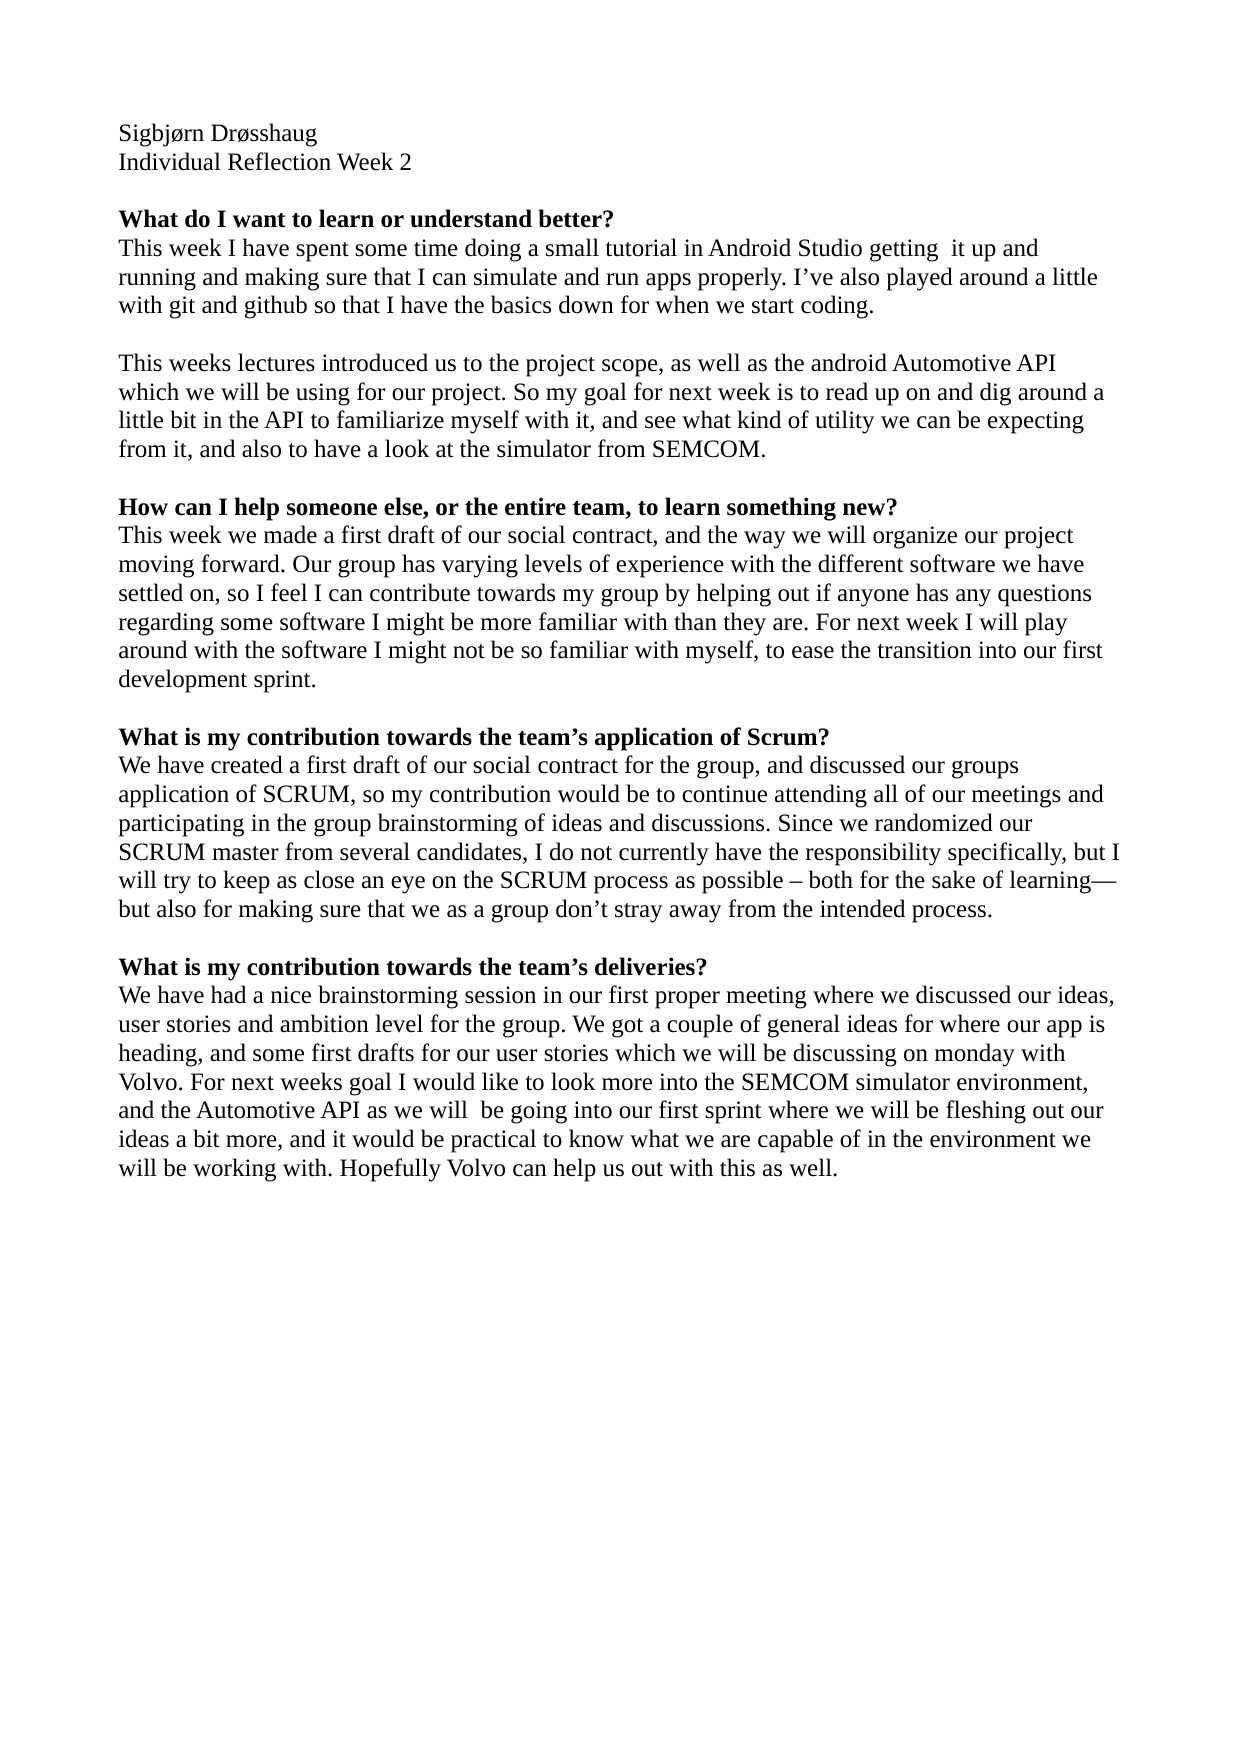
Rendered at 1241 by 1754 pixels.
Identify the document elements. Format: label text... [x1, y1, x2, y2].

text This week we made a first draft of our social contract, and the way we will organize our project moving forward. Our group has varying levels of experience with the different software we have settled on, so I feel I can contribute towards my group by helping out if anyone has any questions regarding some software I might be more familiar with than they are. For next week I will play around with the software I might not be so familiar with myself, to ease the transition into our first development sprint. [118, 521, 1122, 693]
text Sigbjørn Drøsshaug [118, 118, 1122, 147]
text What do I want to learn or understand better? [118, 204, 1122, 233]
text What is my contribution towards the team’s deliveries? [118, 952, 1122, 981]
text This weeks lectures introduced us to the project scope, as well as the android Automotive API which we will be using for our project. So my goal for next week is to read up on and dig around a little bit in the API to familiarize myself with it, and see what kind of utility we can be expecting from it, and also to have a look at the simulator from SEMCOM. [118, 348, 1122, 463]
text Individual Reflection Week 2 [118, 147, 1122, 176]
text We have created a first draft of our social contract for the group, and discussed our groups application of SCRUM, so my contribution would be to continue attending all of our meetings and participating in the group brainstorming of ideas and discussions. Since we randomized our SCRUM master from several candidates, I do not currently have the responsibility specifically, but I will try to keep as close an eye on the SCRUM process as possible – both for the sake of learning—but also for making sure that we as a group don’t stray away from the intended process. [118, 751, 1122, 923]
text We have had a nice brainstorming session in our first proper meeting where we discussed our ideas, user stories and ambition level for the group. We got a couple of general ideas for where our app is heading, and some first drafts for our user stories which we will be discussing on monday with Volvo. For next weeks goal I would like to look more into the SEMCOM simulator environment, and the Automotive API as we will be going into our first sprint where we will be fleshing out our ideas a bit more, and it would be practical to know what we are capable of in the environment we will be working with. Hopefully Volvo can help us out with this as well. [118, 981, 1122, 1182]
text How can I help someone else, or the entire team, to learn something new? [118, 492, 1122, 521]
text This week I have spent some time doing a small tutorial in Android Studio getting it up and running and making sure that I can simulate and run apps properly. I’ve also played around a little with git and github so that I have the basics down for when we start coding. [118, 233, 1122, 319]
text What is my contribution towards the team’s application of Scrum? [118, 722, 1122, 751]
